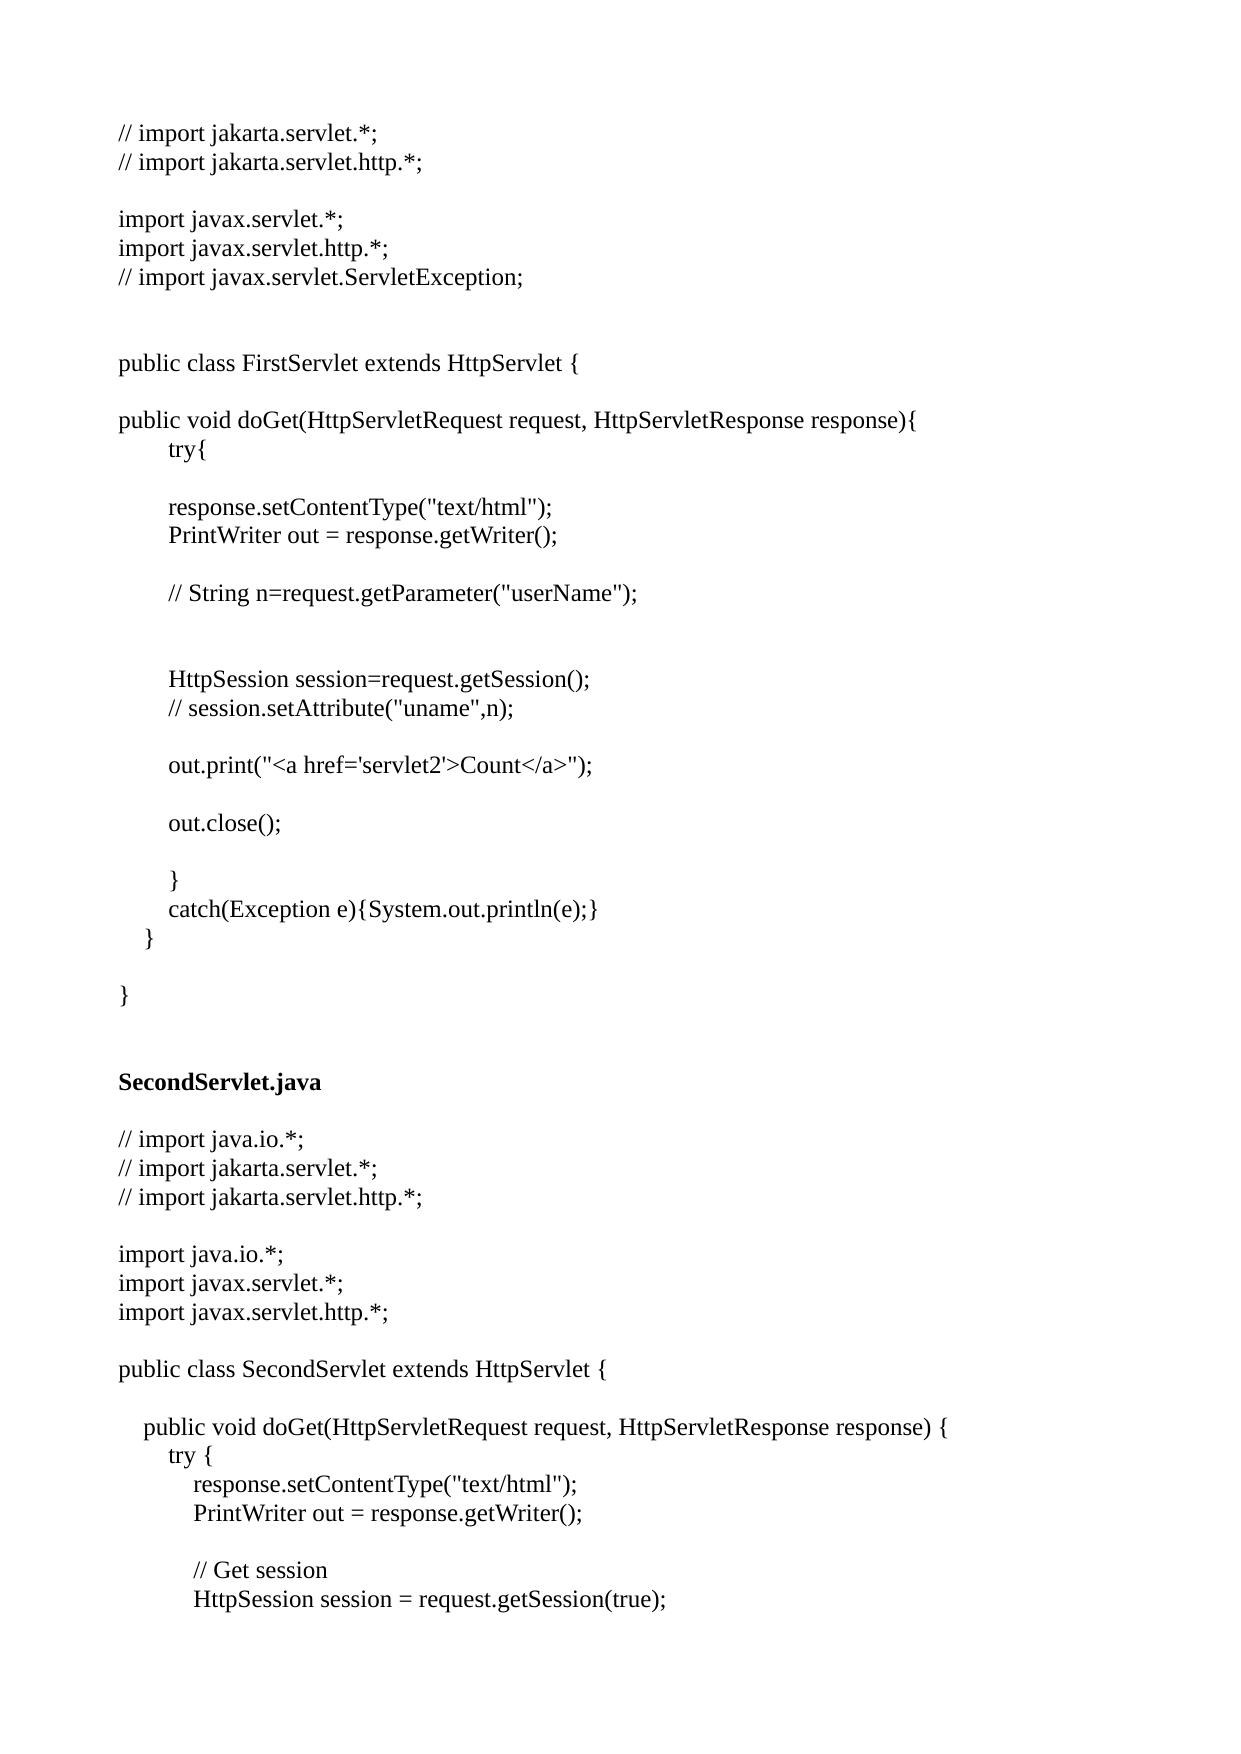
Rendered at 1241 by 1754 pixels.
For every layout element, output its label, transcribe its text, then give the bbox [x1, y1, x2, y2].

text } [118, 866, 1122, 894]
text // import jakarta.servlet.http.*; [118, 1182, 1122, 1211]
text response.setContentType("text/html"); [118, 492, 1122, 521]
text import javax.servlet.http.*; [118, 1297, 1122, 1326]
text // import jakarta.servlet.http.*; [118, 147, 1122, 176]
text public class SecondServlet extends HttpServlet { [118, 1354, 1122, 1383]
text HttpSession session = request.getSession(true); [118, 1584, 1122, 1613]
text HttpSession session=request.getSession(); [118, 664, 1122, 693]
text // import jakarta.servlet.*; [118, 118, 1122, 147]
text SecondServlet.java [118, 1067, 1122, 1096]
text import javax.servlet.*; [118, 204, 1122, 233]
text // String n=request.getParameter("userName"); [118, 578, 1122, 607]
text response.setContentType("text/html"); [118, 1469, 1122, 1498]
text import javax.servlet.http.*; [118, 233, 1122, 262]
text // import java.io.*; [118, 1124, 1122, 1153]
text } [118, 923, 1122, 952]
text out.close(); [118, 808, 1122, 837]
text try{ [118, 434, 1122, 463]
text } [118, 981, 1122, 1009]
text import java.io.*; [118, 1239, 1122, 1268]
text public void doGet(HttpServletRequest request, HttpServletResponse response){ [118, 406, 1122, 434]
text out.print("<a href='servlet2'>Count</a>"); [118, 751, 1122, 779]
text // session.setAttribute("uname",n); [118, 693, 1122, 722]
text public void doGet(HttpServletRequest request, HttpServletResponse response) { [118, 1412, 1122, 1441]
text PrintWriter out = response.getWriter(); [118, 521, 1122, 549]
text import javax.servlet.*; [118, 1268, 1122, 1297]
text PrintWriter out = response.getWriter(); [118, 1498, 1122, 1527]
text public class FirstServlet extends HttpServlet { [118, 348, 1122, 377]
text // import javax.servlet.ServletException; [118, 262, 1122, 291]
text // Get session [118, 1556, 1122, 1584]
text try { [118, 1441, 1122, 1469]
text catch(Exception e){System.out.println(e);} [118, 894, 1122, 923]
text // import jakarta.servlet.*; [118, 1153, 1122, 1182]
